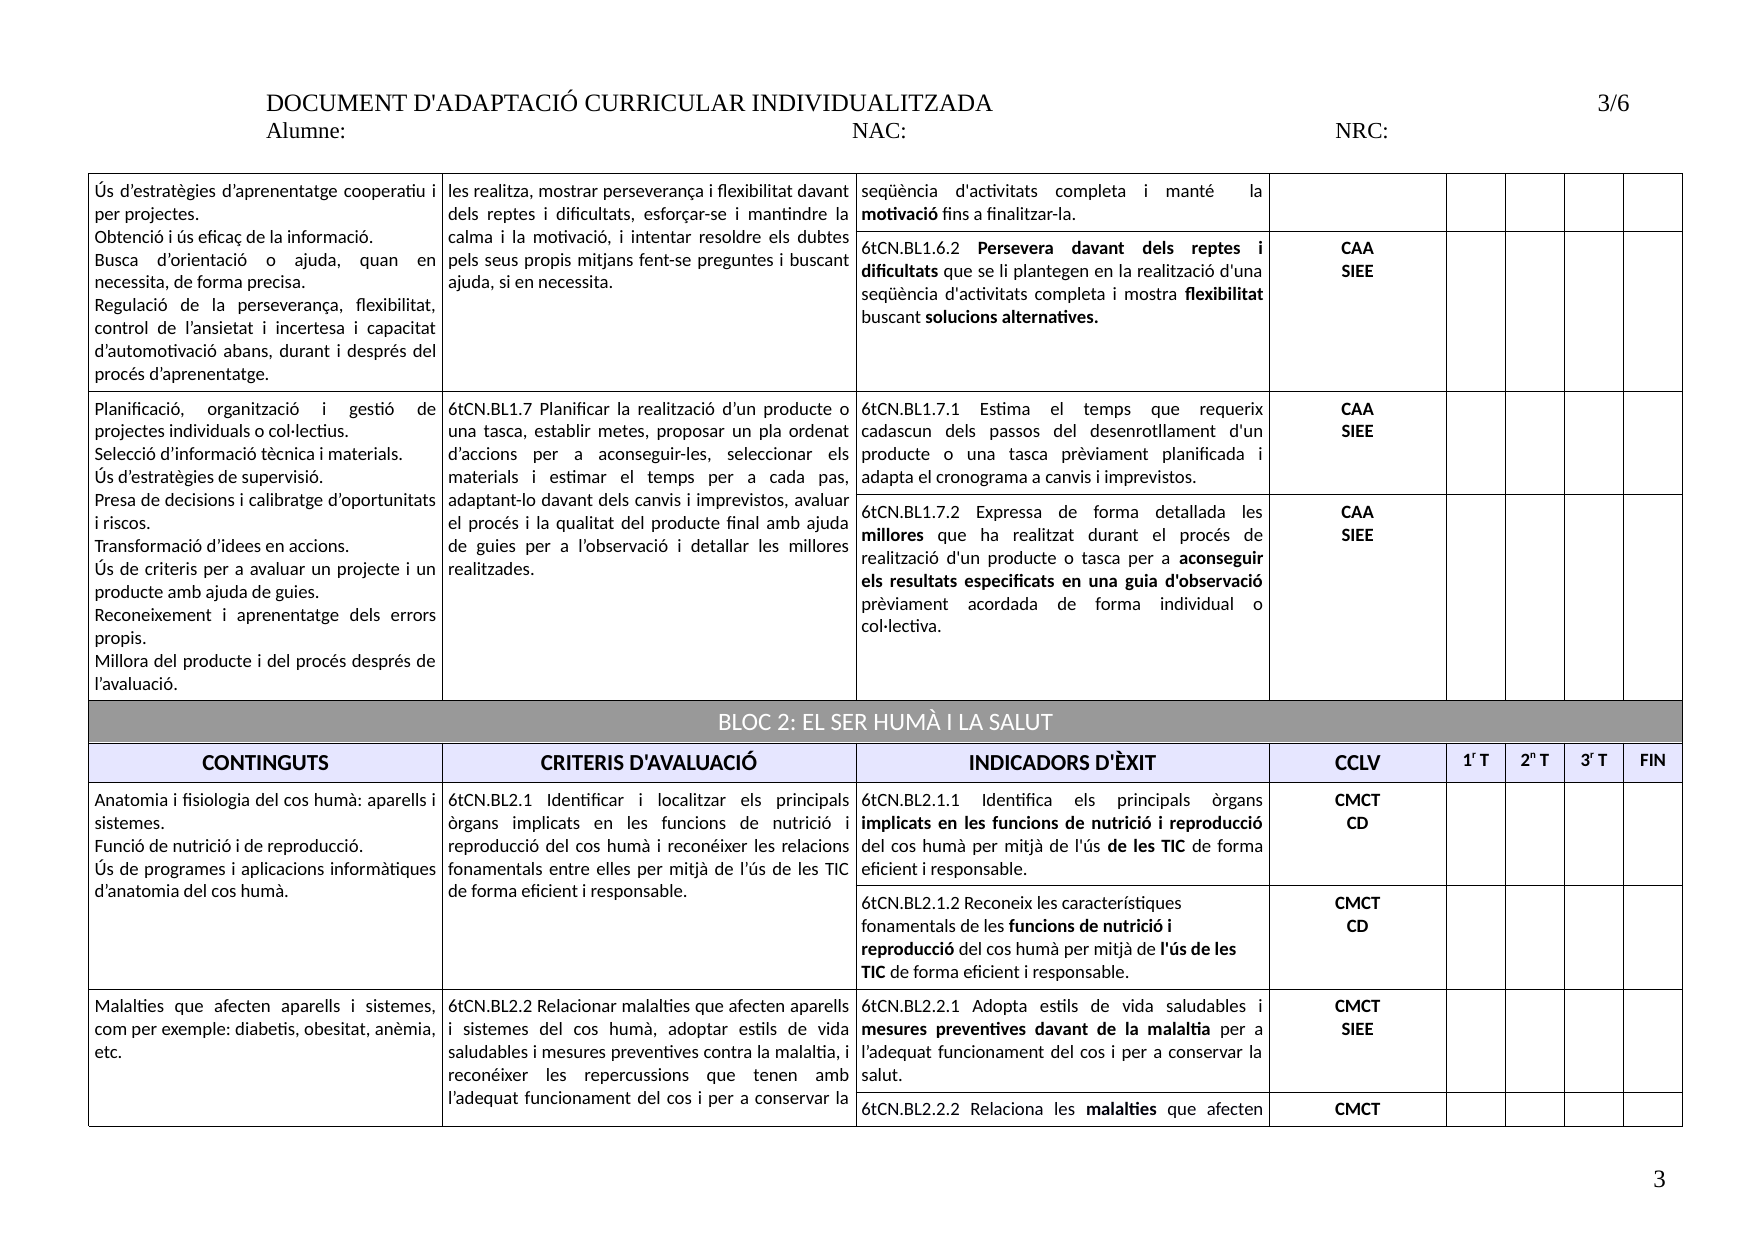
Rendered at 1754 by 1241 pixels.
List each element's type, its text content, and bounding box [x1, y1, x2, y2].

table_cell [1565, 1093, 1623, 1126]
table_cell [1506, 990, 1564, 1092]
table_cell BLOC 2: EL SER HUMÀ I LA SALUT [89, 701, 1682, 742]
table_cell CMCT SIEE [1270, 990, 1446, 1092]
table_cell seqüència d'activitats completa i manté la motivació fins a finalitzar-la. [857, 174, 1269, 231]
table_cell [1506, 392, 1564, 494]
table_cell Ús d’estratègies d’aprenentatge cooperatiu i per projectes. Obtenció i ús eficaç de la informació. Busca d’orientació o ajuda, quan en necessita, de forma precisa. Regulació de la perseverança, flexibilitat, control de l’ansietat i incertesa i capacitat d’automotivació abans, durant i després del procés d’aprenentatge. [89, 174, 442, 391]
table_cell [1565, 232, 1623, 391]
table_cell [1624, 783, 1682, 885]
table_cell [1447, 174, 1505, 231]
table_cell CMCT CD [1270, 886, 1446, 988]
table_cell CAA SIEE [1270, 232, 1446, 391]
table_cell [1506, 886, 1564, 988]
table_cell [1506, 232, 1564, 391]
table_cell [1565, 990, 1623, 1092]
table_cell [1506, 1093, 1564, 1126]
table_cell CAA SIEE [1270, 392, 1446, 494]
table_cell [1447, 495, 1505, 700]
table_cell [1624, 886, 1682, 988]
table_cell [1624, 232, 1682, 391]
table_cell 6tCN.BL2.2.1 Adopta estils de vida saludables i mesures preventives davant de la malaltia per a l’adequat funcionament del cos i per a conservar la salut. [857, 990, 1269, 1092]
table_cell Malalties que afecten aparells i sistemes, com per exemple: diabetis, obesitat, anèmia, etc. [89, 990, 442, 1126]
table_cell [1447, 783, 1505, 885]
table_cell 6tCN.BL1.7.1 Estima el temps que requerix cadascun dels passos del desenrotllament d'un producte o una tasca prèviament planificada i adapta el cronograma a canvis i imprevistos. [857, 392, 1269, 494]
table_cell [1624, 990, 1682, 1092]
table_cell [1565, 392, 1623, 494]
table_cell 6tCN.BL2.1.1 Identifica els principals òrgans implicats en les funcions de nutrició i reproducció del cos humà per mitjà de l'ús de les TIC de forma eficient i responsable. [857, 783, 1269, 885]
table_cell [1565, 886, 1623, 988]
table_cell 6tCN.BL2.1.2 Reconeix les característiques fonamentals de les funcions de nutrició i reproducció del cos humà per mitjà de l'ús de les TIC de forma eficient i responsable. [857, 886, 1269, 988]
table_cell [1624, 174, 1682, 231]
table_cell CAA SIEE [1270, 495, 1446, 700]
table_cell CMCT CD [1270, 783, 1446, 885]
table_cell [1447, 886, 1505, 988]
table_cell 2n T [1506, 744, 1564, 782]
table_cell CONTINGUTS [89, 744, 442, 782]
table_cell [1565, 174, 1623, 231]
table_cell FIN [1624, 744, 1682, 782]
table_cell 6tCN.BL1.7 Planificar la realització d’un producte o una tasca, establir metes, proposar un pla ordenat d’accions per a aconseguir-les, seleccionar els materials i estimar el temps per a cada pas, adaptant-lo davant dels canvis i imprevistos, avaluar el procés i la qualitat del producte final amb ajuda de guies per a l’observació i detallar les millores realitzades. [443, 392, 856, 700]
table_cell [1506, 783, 1564, 885]
table_cell [1447, 1093, 1505, 1126]
table_cell Anatomia i fisiologia del cos humà: aparells i sistemes. Funció de nutrició i de reproducció. Ús de programes i aplicacions informàtiques d’anatomia del cos humà. [89, 783, 442, 988]
table_cell [1506, 495, 1564, 700]
table_cell [1624, 1093, 1682, 1126]
table_cell CCLV [1270, 744, 1446, 782]
table_cell [1565, 783, 1623, 885]
table_cell [1447, 392, 1505, 494]
table_cell 6tCN.BL2.1 Identificar i localitzar els principals òrgans implicats en les funcions de nutrició i reproducció del cos humà i reconéixer les relacions fonamentals entre elles per mitjà de l’ús de les TIC de forma eficient i responsable. [443, 783, 856, 988]
table_cell [1270, 174, 1446, 231]
table_cell 6tCN.BL2.2 Relacionar malalties que afecten aparells i sistemes del cos humà, adoptar estils de vida saludables i mesures preventives contra la malaltia, i reconéixer les repercussions que tenen amb l’adequat funcionament del cos i per a conservar la [443, 990, 856, 1126]
table_cell Planificació, organització i gestió de projectes individuals o col·lectius. Selecció d’informació tècnica i materials. Ús d’estratègies de supervisió. Presa de decisions i calibratge d’oportunitats i riscos. Transformació d’idees en accions. Ús de criteris per a avaluar un projecte i un producte amb ajuda de guies. Reconeixement i aprenentatge dels errors propis. Millora del producte i del procés després de l’avaluació. [89, 392, 442, 700]
table_cell 3r T [1565, 744, 1623, 782]
table_cell [1624, 392, 1682, 494]
table_cell [1624, 495, 1682, 700]
table_cell [1447, 990, 1505, 1092]
table_cell [1447, 232, 1505, 391]
table_cell [1506, 174, 1564, 231]
table_cell 6tCN.BL1.7.2 Expressa de forma detallada les millores que ha realitzat durant el procés de realització d'un producte o tasca per a aconseguir els resultats especificats en una guia d'observació prèviament acordada de forma individual o col·lectiva. [857, 495, 1269, 700]
table_cell INDICADORS D'ÈXIT [857, 744, 1269, 782]
table_cell 6tCN.BL2.2.2 Relaciona les malalties que afecten [857, 1093, 1269, 1126]
table_cell les realitza, mostrar perseverança i flexibilitat davant dels reptes i dificultats, esforçar-se i mantindre la calma i la motivació, i intentar resoldre els dubtes pels seus propis mitjans fent-se preguntes i buscant ajuda, si en necessita. [443, 174, 856, 391]
table_cell 6tCN.BL1.6.2 Persevera davant dels reptes i dificultats que se li plantegen en la realització d'una seqüència d'activitats completa i mostra flexibilitat buscant solucions alternatives. [857, 232, 1269, 391]
table_cell [1565, 495, 1623, 700]
table_cell 1r T [1447, 744, 1505, 782]
table_cell CMCT [1270, 1093, 1446, 1126]
table_cell CRITERIS D'AVALUACIÓ [443, 744, 856, 782]
